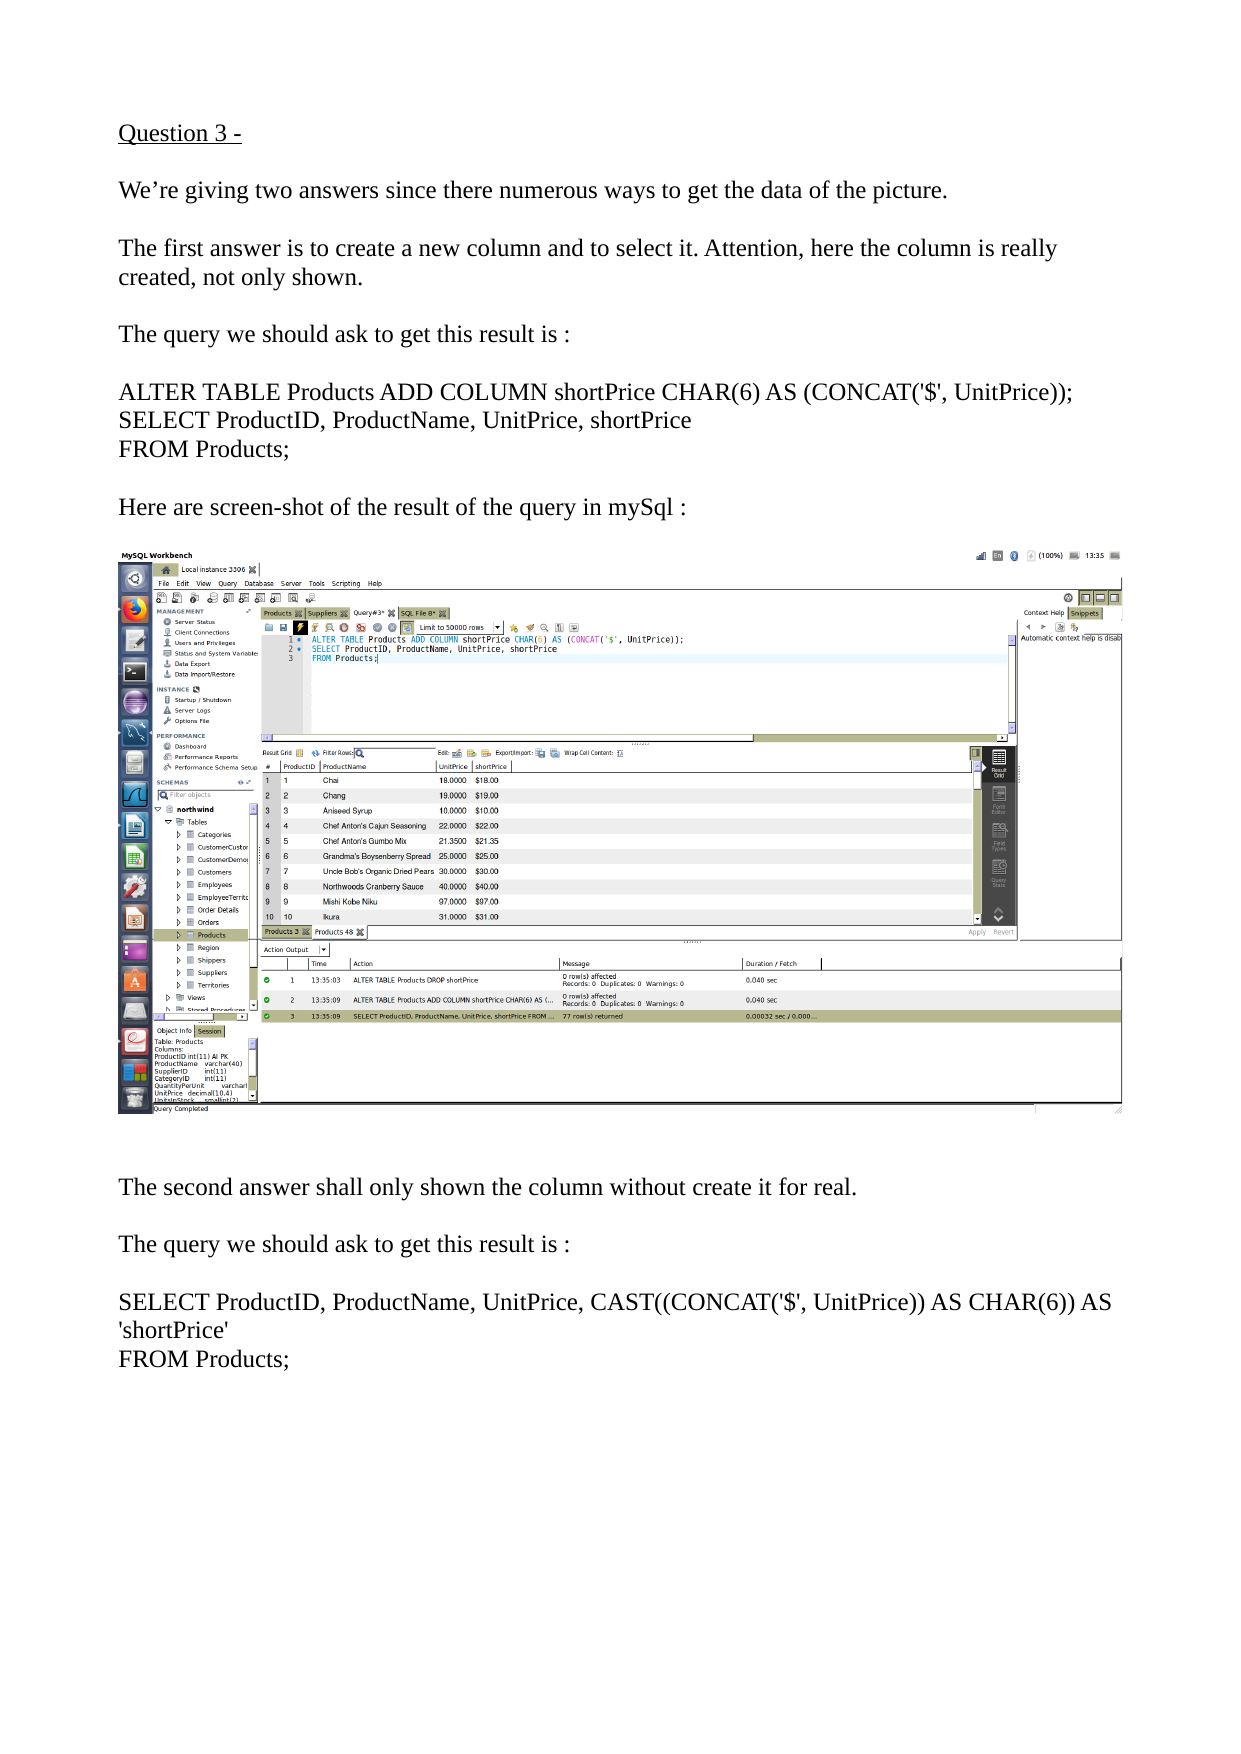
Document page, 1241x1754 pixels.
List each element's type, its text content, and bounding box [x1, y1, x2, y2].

text The first answer is to create a new column and to select it. Attention, here the column is really created, not only shown. [118, 233, 1122, 291]
text Here are screen-shot of the result of the query in mySql : [118, 492, 1122, 521]
picture [118, 549, 1123, 1114]
text Question 3 - [118, 118, 1122, 147]
text The second answer shall only shown the column without create it for real. [118, 1172, 1122, 1200]
text The query we should ask to get this result is : [118, 1229, 1122, 1258]
text SELECT ProductID, ProductName, UnitPrice, shortPrice [118, 406, 1122, 434]
text FROM Products; [118, 434, 1122, 463]
text SELECT ProductID, ProductName, UnitPrice, CAST((CONCAT('$', UnitPrice)) AS CHAR(6)) AS 'shortPrice' [118, 1287, 1122, 1344]
text FROM Products; [118, 1344, 1122, 1373]
text We’re giving two answers since there numerous ways to get the data of the picture. [118, 176, 1122, 204]
text ALTER TABLE Products ADD COLUMN shortPrice CHAR(6) AS (CONCAT('$', UnitPrice)); [118, 377, 1122, 406]
text The query we should ask to get this result is : [118, 319, 1122, 348]
